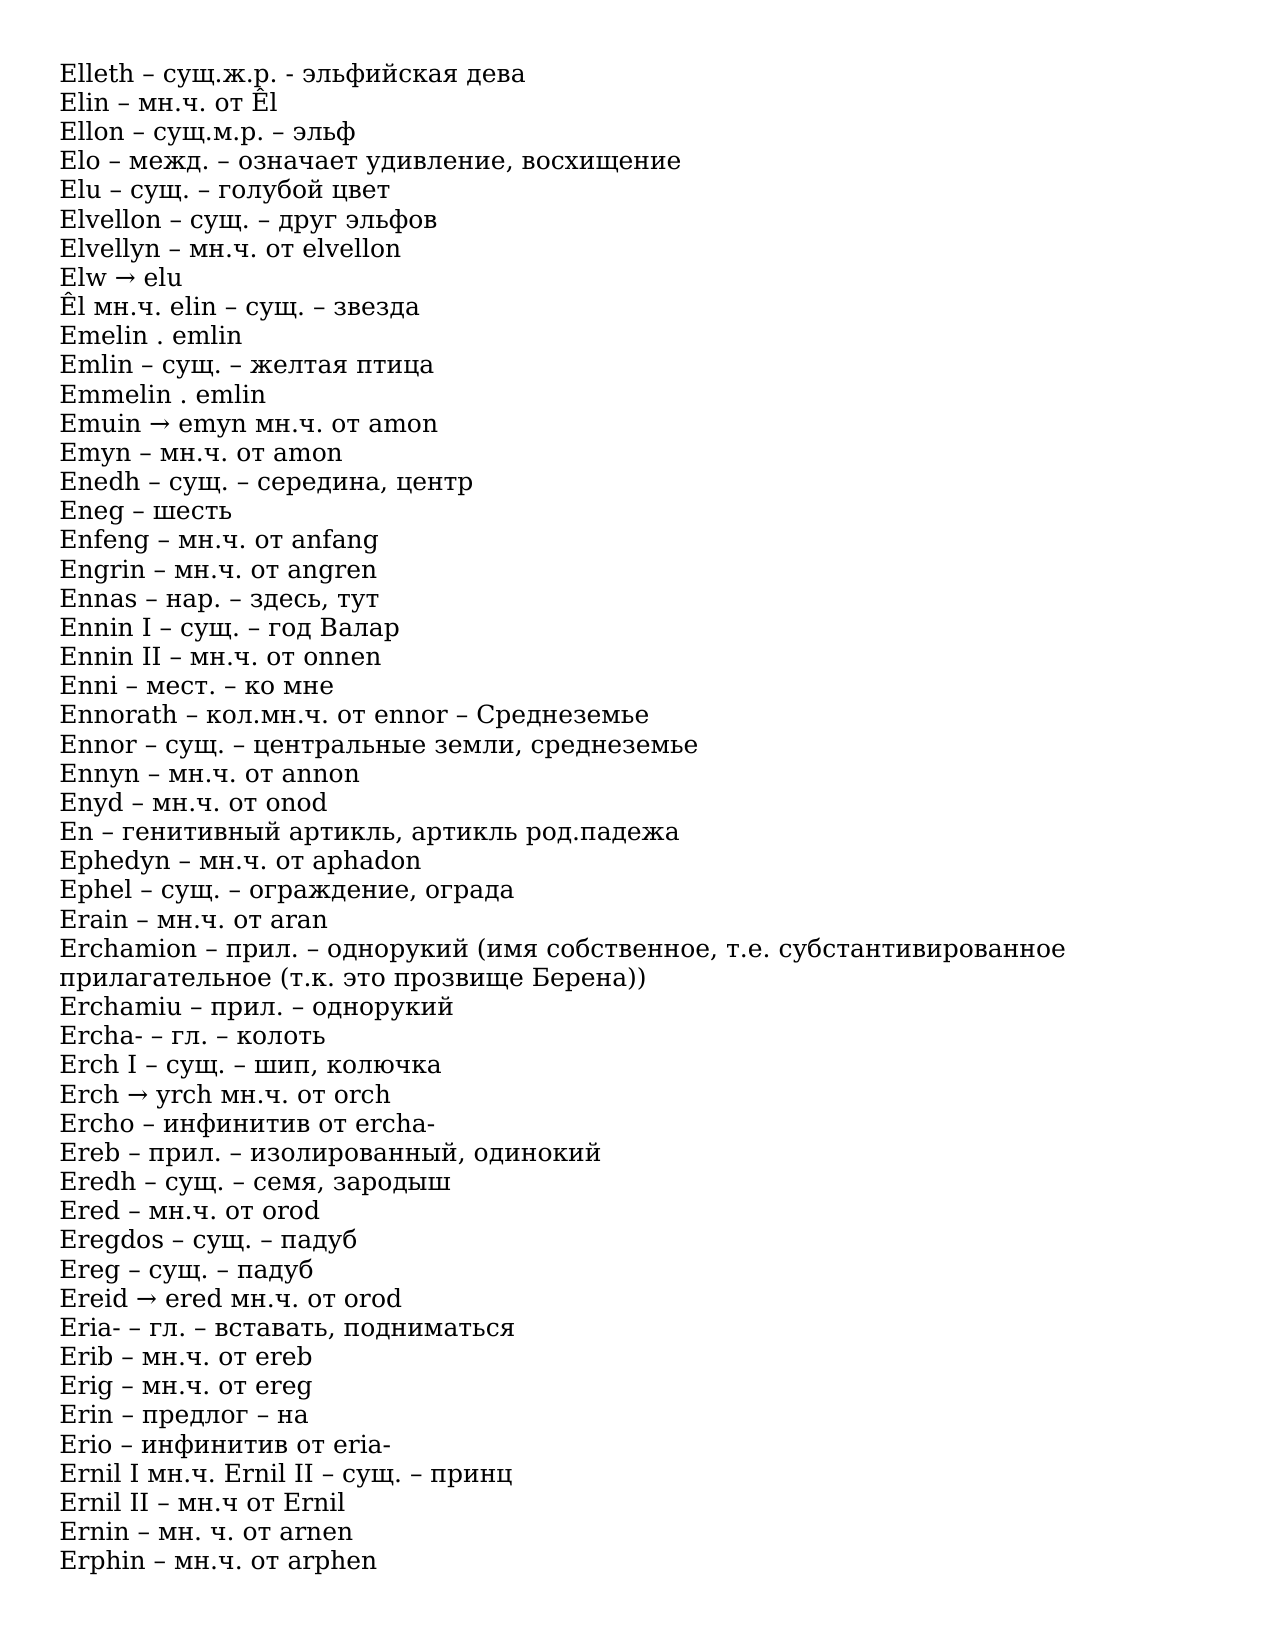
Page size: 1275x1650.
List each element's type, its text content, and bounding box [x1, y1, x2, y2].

text Elu – сущ. – голубой цвет [59, 176, 1216, 205]
text Eredh – сущ. – семя, зародыш [59, 1167, 1216, 1197]
text Ered – мн.ч. от orod [59, 1197, 1216, 1226]
text Ennin I – сущ. – год Валар [59, 613, 1216, 642]
text Emlin – сущ. – желтая птица [59, 351, 1216, 380]
text Êl мн.ч. elin – сущ. – звезда [59, 292, 1216, 322]
text Enni – мест. – ко мне [59, 672, 1216, 701]
text Erch → yrch мн.ч. от orch [59, 1080, 1216, 1109]
text Enfeng – мн.ч. от anfang [59, 526, 1216, 555]
text Ennas – нар. – здесь, тут [59, 584, 1216, 613]
text Emuin → emyn мн.ч. от amon [59, 409, 1216, 438]
text Ephedyn – мн.ч. от aphadon [59, 847, 1216, 876]
text Elvellon – сущ. – друг эльфов [59, 205, 1216, 234]
text Ernin – мн. ч. от arnen [59, 1517, 1216, 1547]
text Erig – мн.ч. от ereg [59, 1372, 1216, 1401]
text Ennin II – мн.ч. от onnen [59, 642, 1216, 672]
text Ereid → ered мн.ч. от orod [59, 1284, 1216, 1313]
text Ernil II – мн.ч от Ernil [59, 1488, 1216, 1517]
text Elw → elu [59, 263, 1216, 292]
text Eria- – гл. – вставать, подниматься [59, 1313, 1216, 1342]
text Elvellyn – мн.ч. от elvellon [59, 234, 1216, 263]
text Ennyn – мн.ч. от annon [59, 759, 1216, 788]
text Ereb – прил. – изолированный, одинокий [59, 1138, 1216, 1167]
text Ereg – сущ. – падуб [59, 1255, 1216, 1284]
text Emmelin . emlin [59, 380, 1216, 409]
text Ennorath – кол.мн.ч. от ennor – Среднеземье [59, 701, 1216, 730]
text Eregdos – сущ. – падуб [59, 1226, 1216, 1255]
text Ercho – инфинитив от ercha- [59, 1109, 1216, 1138]
text Erib – мн.ч. от ereb [59, 1342, 1216, 1372]
text Erain – мн.ч. от aran [59, 905, 1216, 934]
text Ercha- – гл. – колоть [59, 1022, 1216, 1051]
text Emelin . emlin [59, 322, 1216, 351]
text Eneg – шесть [59, 497, 1216, 526]
text Ellon – сущ.м.р. – эльф [59, 117, 1216, 147]
text Erphin – мн.ч. от arphen [59, 1547, 1216, 1576]
text Enedh – сущ. – середина, центр [59, 467, 1216, 497]
text Erio – инфинитив от eria- [59, 1430, 1216, 1459]
text Erchamiu – прил. – однорукий [59, 992, 1216, 1022]
text Erin – предлог – на [59, 1401, 1216, 1430]
text En – генитивный артикль, артикль род.падежа [59, 817, 1216, 847]
text Enyd – мн.ч. от onod [59, 788, 1216, 817]
text Elin – мн.ч. от Êl [59, 88, 1216, 117]
text Elleth – сущ.ж.р. - эльфийская дева [59, 59, 1216, 88]
text Emyn – мн.ч. от amon [59, 438, 1216, 467]
text Engrin – мн.ч. от angren [59, 555, 1216, 584]
text Erchamion – прил. – однорукий (имя собственное, т.е. субстантивированное прилагательное (т.к. это прозвище Берена)) [59, 934, 1216, 992]
text Ephel – сущ. – ограждение, ограда [59, 876, 1216, 905]
text Ennor – сущ. – центральные земли, среднеземье [59, 730, 1216, 759]
text Erch I – сущ. – шип, колючка [59, 1051, 1216, 1080]
text Ernil I мн.ч. Ernil II – сущ. – принц [59, 1459, 1216, 1488]
text Elo – межд. – означает удивление, восхищение [59, 147, 1216, 176]
